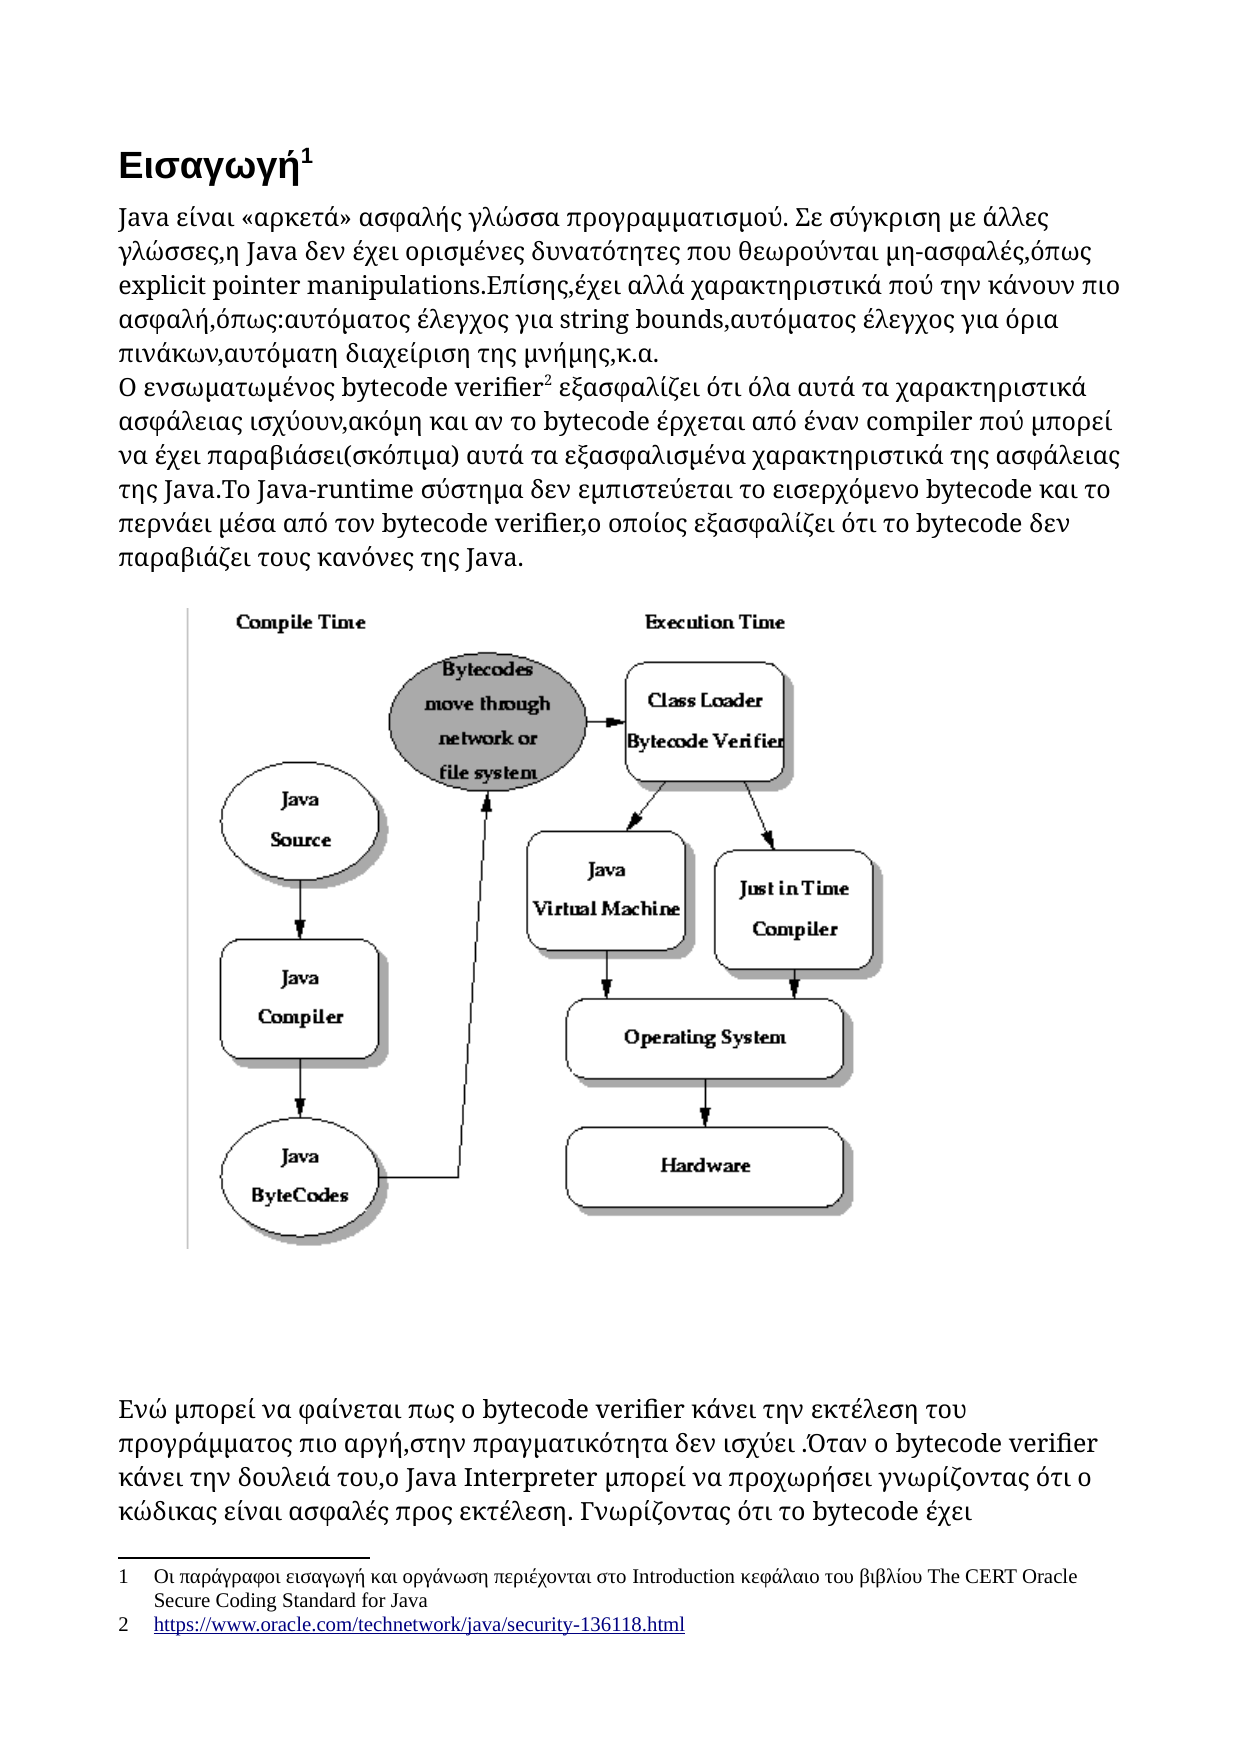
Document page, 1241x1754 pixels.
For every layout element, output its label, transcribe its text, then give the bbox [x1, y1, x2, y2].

picture [184, 608, 1057, 1249]
text Ενώ μπορεί να φαίνεται πως ο bytecode verifier κάνει την εκτέλεση του προγράμματος πιο αργή,στην πραγματικότητα δεν ισχύει .Όταν ο bytecode verifier κάνει την δουλειά του,ο Java Interpreter μπορεί να προχωρήσει γνωρίζοντας ότι ο κώδικας είναι ασφαλές προς εκτέλεση. Γνωρίζοντας ότι το bytecode έχει [118, 1391, 1122, 1528]
text Οι παράγραφοι εισαγωγή και οργάνωση περιέχονται στο Introduction κεφάλαιο του βιβλίου The CERT Oracle Secure Coding Standard for Java [118, 1564, 1122, 1612]
text Java είναι «αρκετά» ασφαλής γλώσσα προγραμματισμού. Σε σύγκριση με άλλες γλώσσες,η Java δεν έχει ορισμένες δυνατότητες που θεωρούνται μη-ασφαλές,όπως explicit pointer manipulations.Επίσης,έχει αλλά χαρακτηριστικά πού την κάνουν πιο ασφαλή,όπως:αυτόματος έλεγχος για string bounds,αυτόματος έλεγχος για όρια πινάκων,αυτόματη διαχείριση της μνήμης,κ.α. [118, 199, 1122, 369]
subtitle Εισαγωγή [118, 143, 1122, 187]
text Ο ενσωματωμένος bytecode verifier εξασφαλίζει ότι όλα αυτά τα χαρακτηριστικά ασφάλειας ισχύουν,ακόμη και αν το bytecode έρχεται από έναν compiler πού μπορεί να έχει παραβιάσει(σκόπιμα) αυτά τα εξασφαλισμένα χαρακτηριστικά της ασφάλειας της Java.Το Java-runtime σύστημα δεν εμπιστεύεται το εισερχόμενο bytecode και το περνάει μέσα από τον bytecode verifier,ο οποίος εξασφαλίζει ότι το bytecode δεν παραβιάζει τους κανόνες της Java. [118, 369, 1122, 574]
text https://www.oracle.com/technetwork/java/security-136118.html [118, 1612, 1122, 1636]
